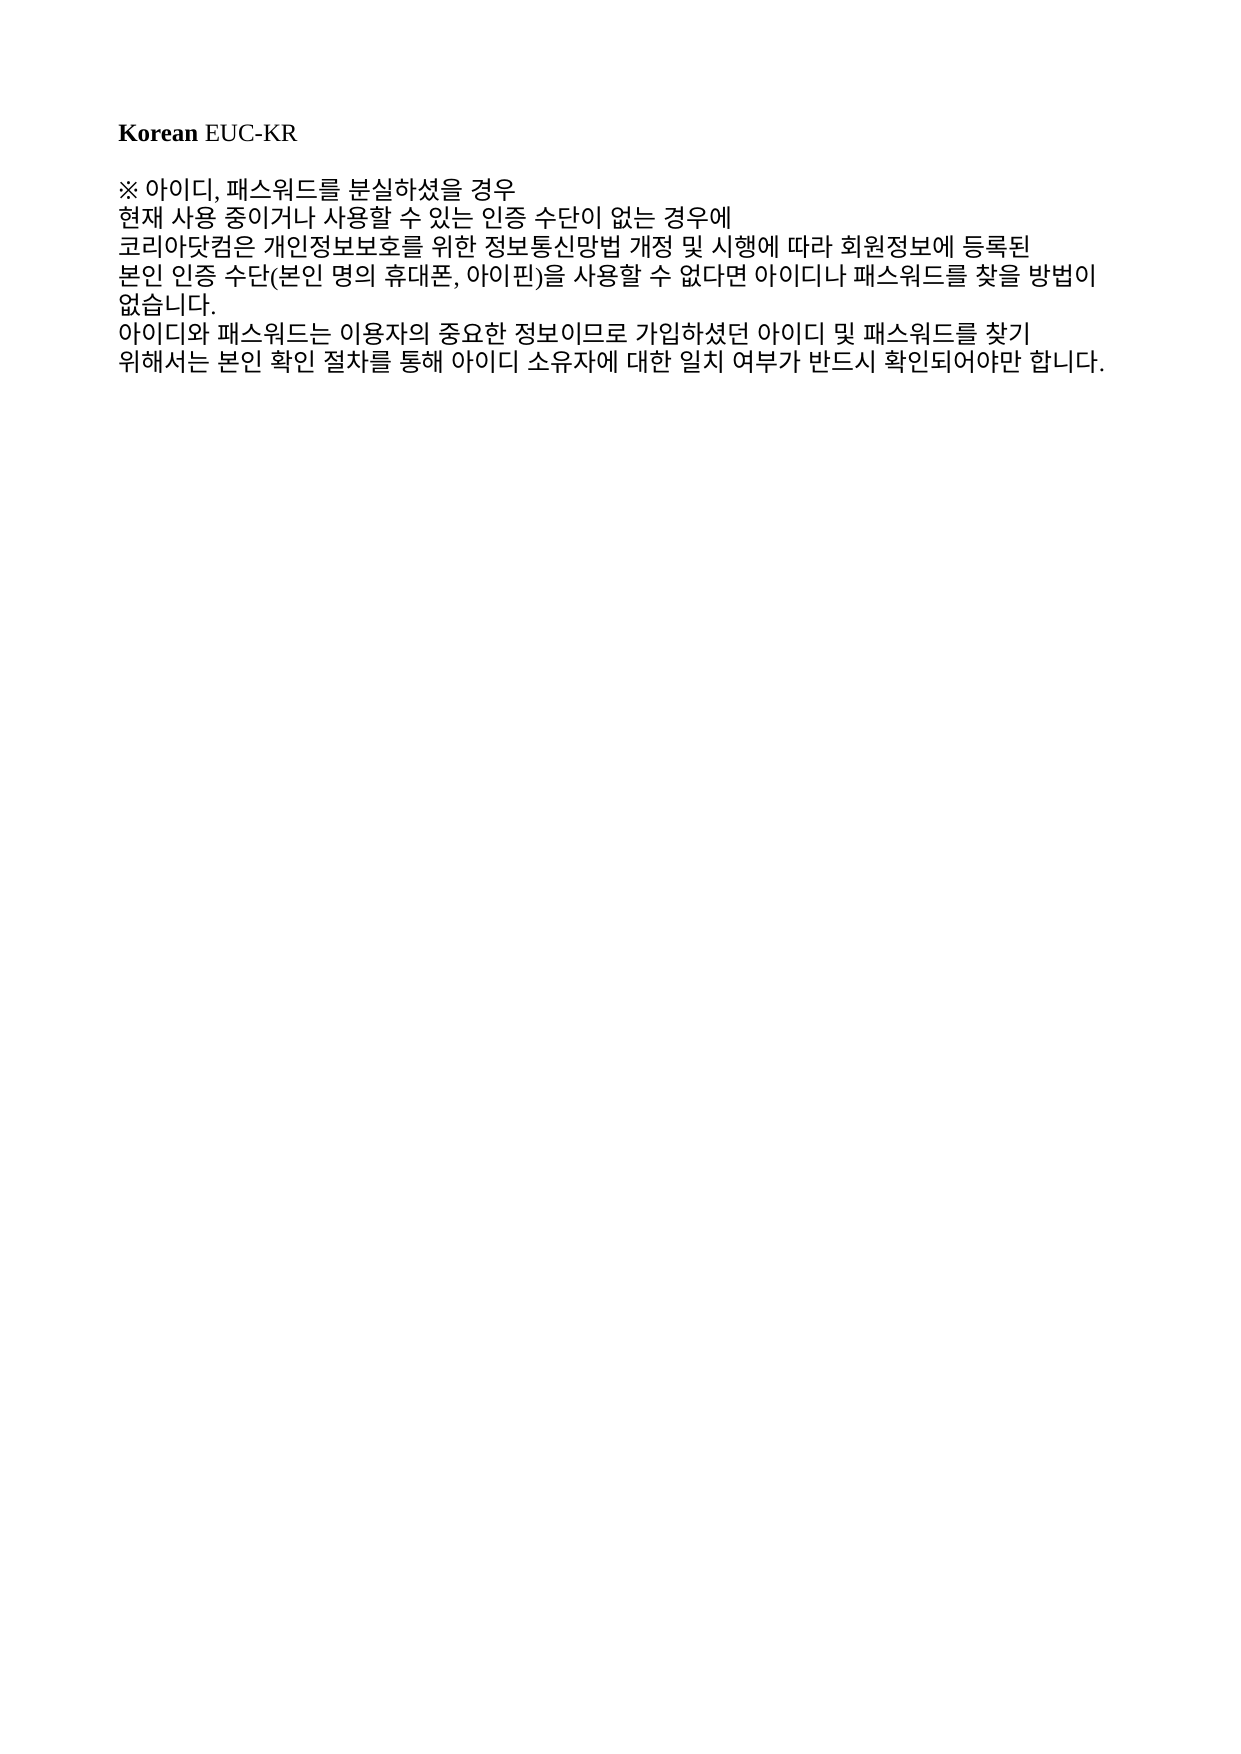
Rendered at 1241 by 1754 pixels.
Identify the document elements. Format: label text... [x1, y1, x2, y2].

text ※ 아이디, 패스워드를 분실하셨을 경우 현재 사용 중이거나 사용할 수 있는 인증 수단이 없는 경우에 코리아닷컴은 개인정보보호를 위한 정보통신망법 개정 및 시행에 따라 회원정보에 등록된 본인 인증 수단(본인 명의 휴대폰, 아이핀)을 사용할 수 없다면 아이디나 패스워드를 찾을 방법이 없습니다. 아이디와 패스워드는 이용자의 중요한 정보이므로 가입하셨던 아이디 및 패스워드를 찾기 위해서는 본인 확인 절차를 통해 아이디 소유자에 대한 일치 여부가 반드시 확인되어야만 합니다. [118, 176, 1122, 377]
text Korean EUC-KR [118, 118, 1122, 147]
